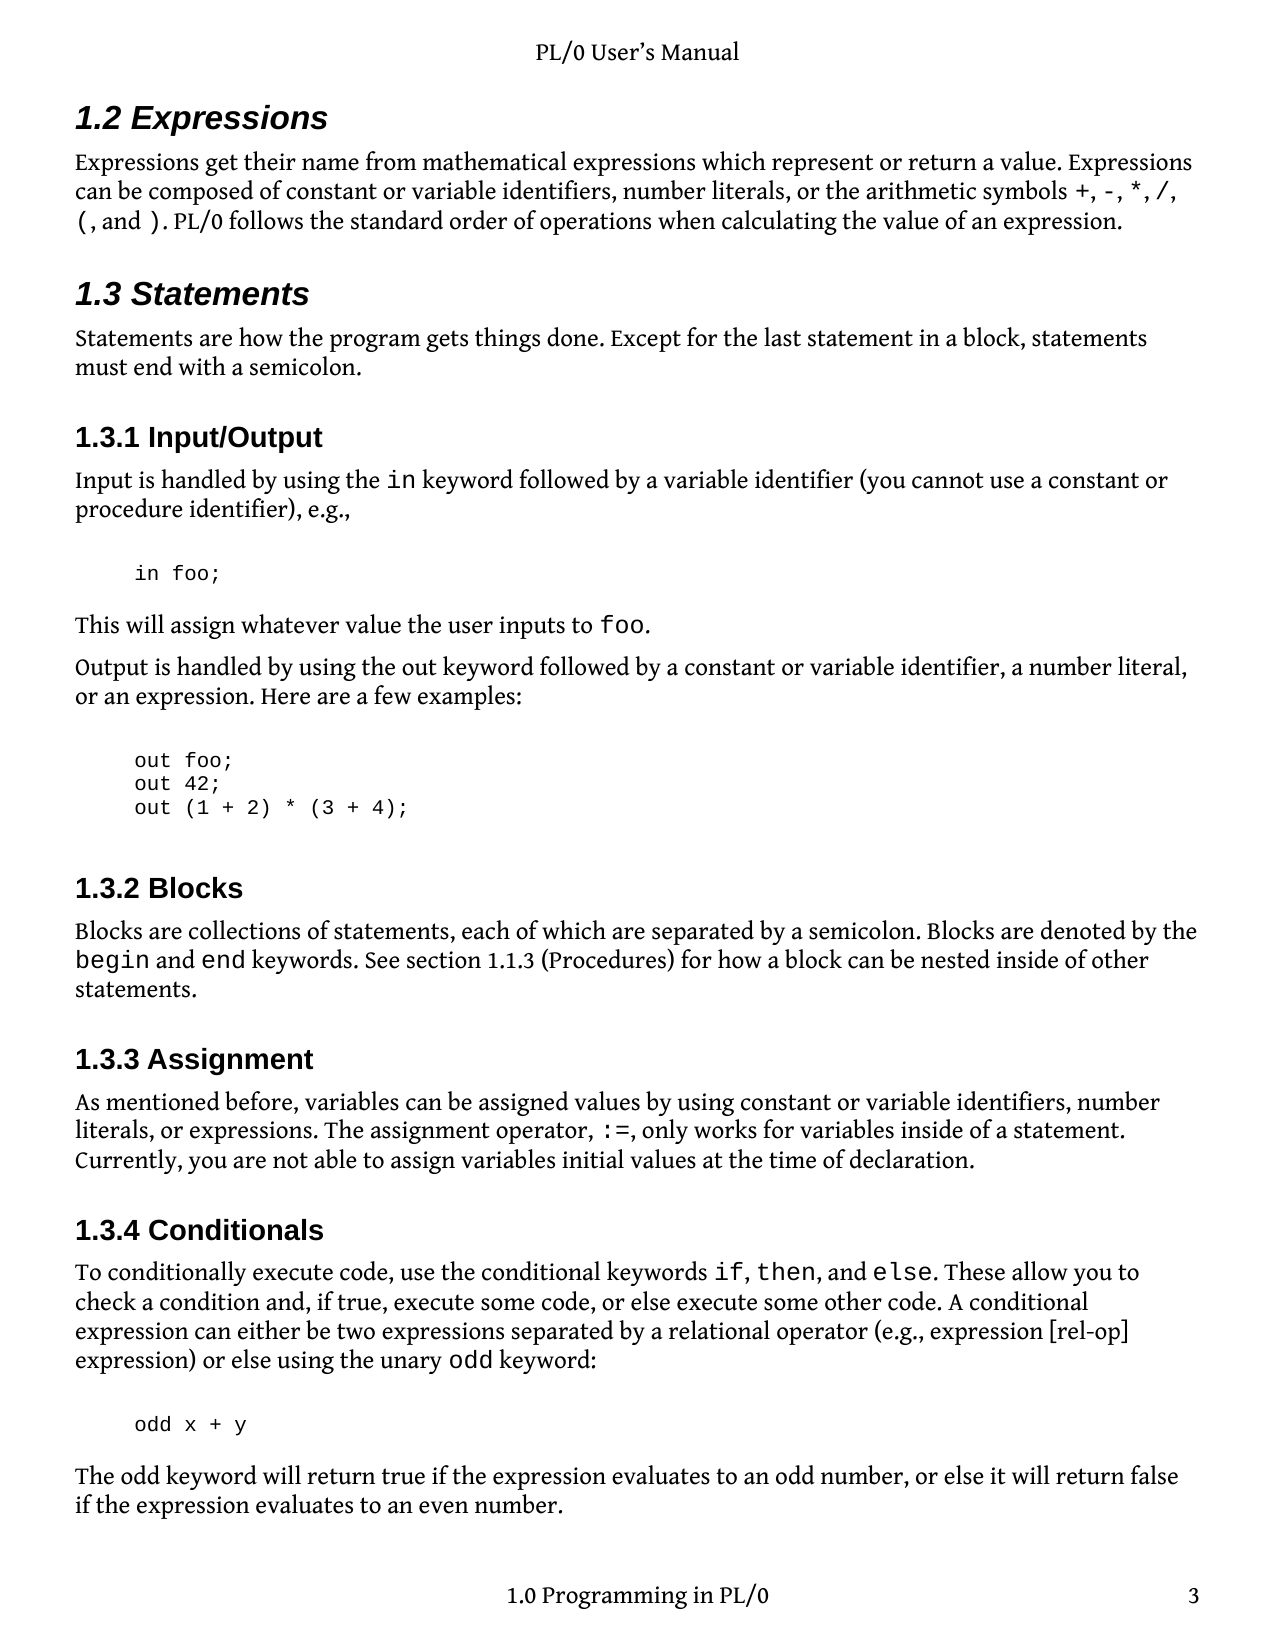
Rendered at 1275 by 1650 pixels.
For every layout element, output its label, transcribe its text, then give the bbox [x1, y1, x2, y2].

text odd x + y [134, 1414, 1141, 1437]
subtitle 1.3.4 Conditionals [75, 1213, 1200, 1246]
subtitle 1.2 Expressions [75, 98, 1200, 136]
text Expressions get their name from mathematical expressions which represent or return a value. Expressions can be composed of constant or variable identifiers, number literals, or the arithmetic symbols +, -, *, /, (, and ). PL/0 follows the standard order of operations when calculating the value of an expression. [75, 149, 1200, 237]
text As mentioned before, variables can be assigned values by using constant or variable identifiers, number literals, or expressions. The assignment operator, :=, only works for variables inside of a statement. Currently, you are not able to assign variables initial values at the time of declaration. [75, 1088, 1200, 1175]
subtitle 1.3.2 Blocks [75, 871, 1200, 905]
text Blocks are collections of statements, each of which are separated by a semicolon. Blocks are denoted by the begin and end keywords. See section 1.1.3 (Procedures) for how a block can be nested inside of other statements. [75, 917, 1200, 1004]
text The odd keyword will return true if the expression evaluates to an odd number, or else it will return false if the expression evaluates to an even number. [75, 1463, 1200, 1521]
subtitle 1.3.1 Input/Output [75, 420, 1200, 454]
text Output is handled by using the out keyword followed by a constant or variable identifier, a number literal, or an expression. Here are a few examples: [75, 654, 1200, 712]
text out foo; out 42; out (1 + 2) * (3 + 4); [134, 750, 1141, 821]
text Input is handled by using the in keyword followed by a variable identifier (you cannot use a constant or procedure identifier), e.g., [75, 466, 1200, 525]
text Statements are how the program gets things done. Except for the last statement in a block, statements must end with a semicolon. [75, 325, 1200, 383]
text This will assign whatever value the user inputs to foo. [75, 612, 1200, 641]
text To conditionally execute code, use the conditional keywords if, then, and else. These allow you to check a condition and, if true, execute some code, or else execute some other code. A conditional expression can either be two expressions separated by a relational operator (e.g., expression [rel-op] expression) or else using the unary odd keyword: [75, 1259, 1200, 1376]
subtitle 1.3.3 Assignment [75, 1042, 1200, 1076]
subtitle 1.3 Statements [75, 274, 1200, 312]
text in foo; [134, 563, 1141, 586]
